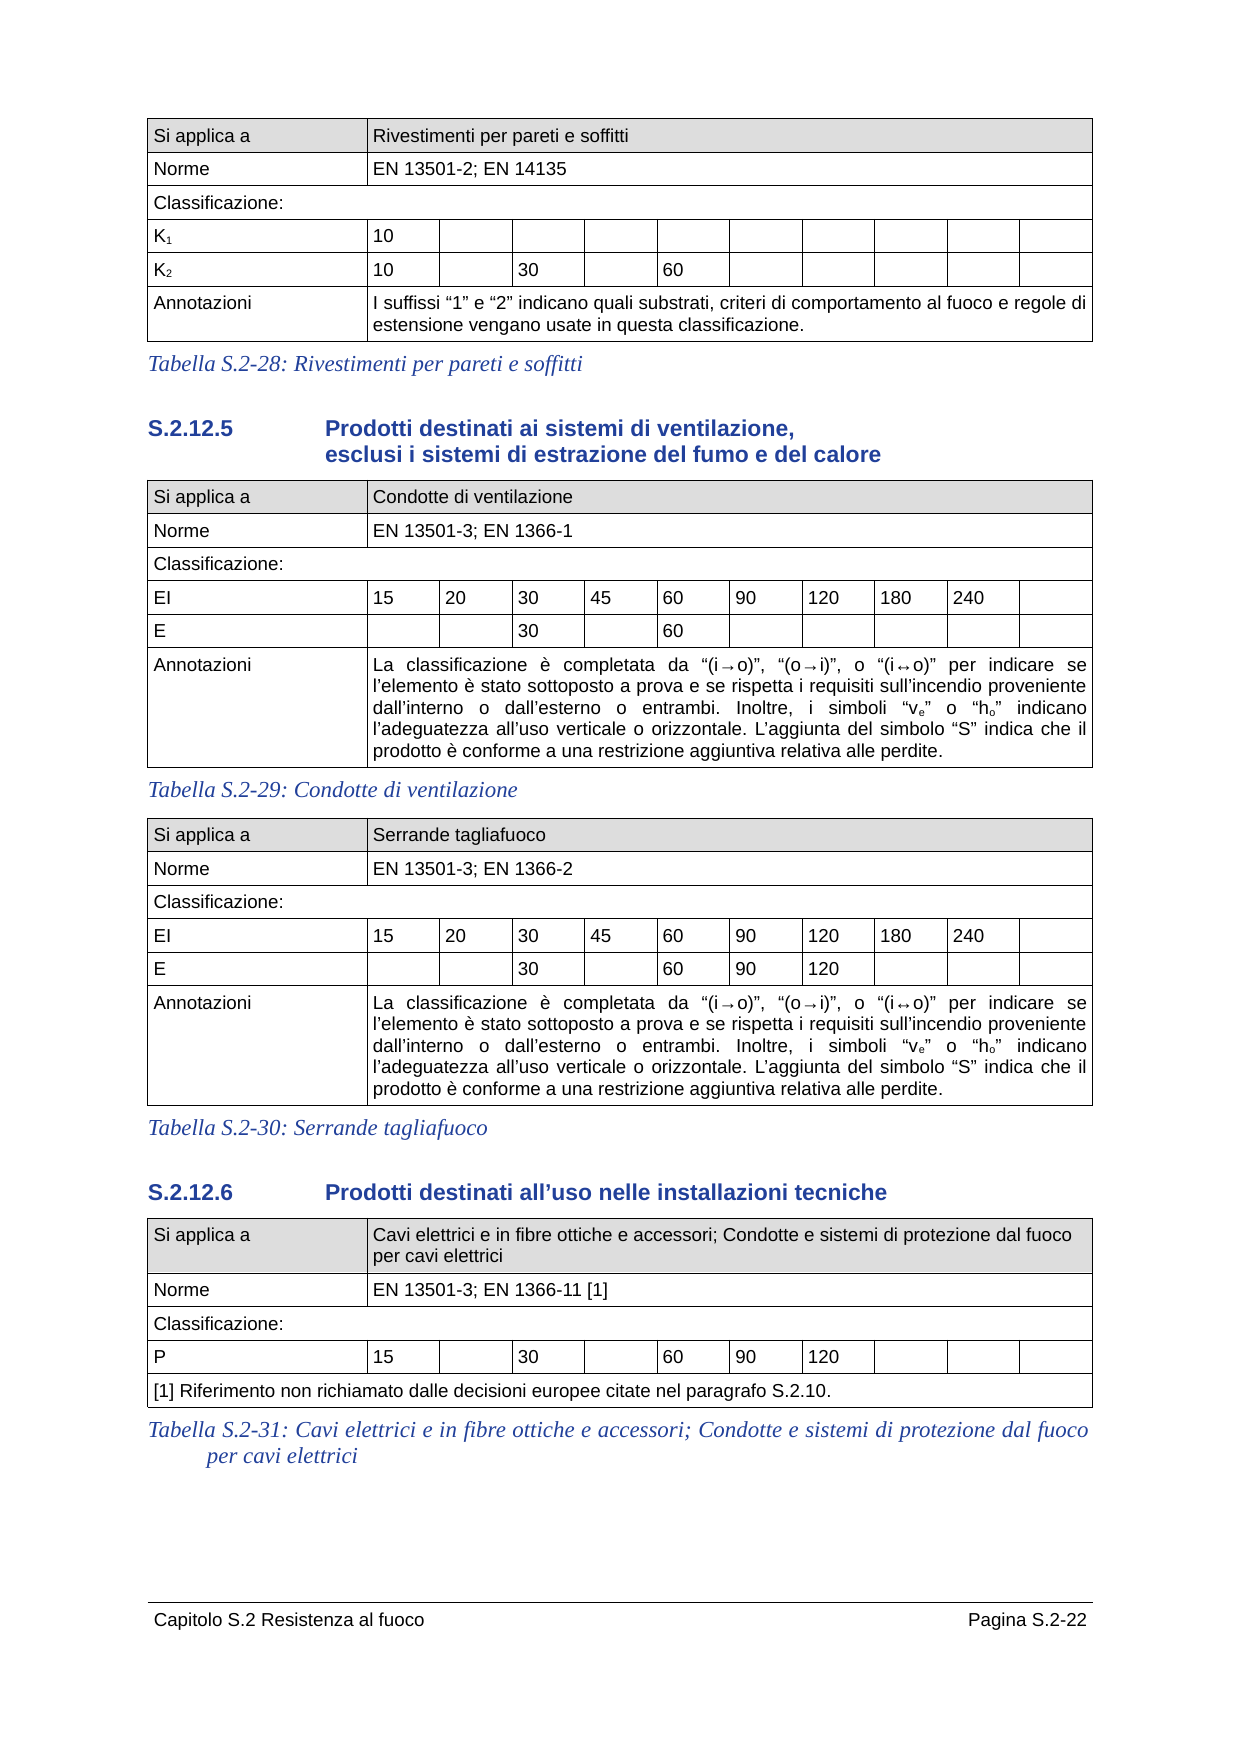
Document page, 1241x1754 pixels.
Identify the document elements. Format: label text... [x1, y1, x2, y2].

table_cell [1020, 1341, 1092, 1373]
table_cell 30 [513, 953, 584, 985]
table_cell 90 [730, 919, 802, 952]
table_cell [440, 953, 512, 985]
table_cell 240 [948, 919, 1019, 952]
table_cell [803, 253, 874, 286]
table_cell [948, 953, 1019, 985]
table_cell Norme [148, 852, 367, 885]
table_cell Norme [148, 153, 367, 185]
table_cell [440, 615, 512, 647]
table_cell Norme [148, 514, 367, 547]
table_cell [1020, 253, 1092, 286]
table_cell 30 [513, 253, 584, 286]
table_cell 180 [875, 581, 947, 614]
table_cell 15 [368, 1341, 439, 1373]
table_cell [875, 953, 947, 985]
table_cell 240 [948, 581, 1019, 614]
table_header Condotte di ventilazione [368, 481, 1092, 513]
table_cell [585, 615, 657, 647]
table_cell 120 [803, 919, 874, 952]
table_cell Classificazione: [148, 886, 1092, 918]
table_cell [875, 220, 947, 252]
table_cell 90 [730, 1341, 802, 1373]
table_cell [875, 253, 947, 286]
table_cell E [148, 953, 367, 985]
table_cell 180 [875, 919, 947, 952]
table_cell 30 [513, 581, 584, 614]
table_cell 45 [585, 919, 657, 952]
table_cell EI [148, 581, 367, 614]
table_cell I suffissi “1” e “2” indicano quali substrati, criteri di comportamento al fuoco e regole di estensione vengano usate in questa classificazione. [368, 287, 1092, 341]
table_header Si applica a [148, 819, 367, 851]
table_cell [585, 253, 657, 286]
table_cell EN 13501-2; EN 14135 [368, 153, 1092, 185]
table_cell [1020, 581, 1092, 614]
table_cell [948, 615, 1019, 647]
table_header Si applica a [148, 119, 367, 152]
table_cell 60 [658, 581, 729, 614]
table_cell [513, 220, 584, 252]
text Tabella S.2-29: Condotte di ventilazione [148, 776, 1093, 803]
table_cell Classificazione: [148, 548, 1092, 580]
table_cell 30 [513, 1341, 584, 1373]
table_cell [585, 220, 657, 252]
table_cell P [148, 1341, 367, 1373]
table_cell 120 [803, 581, 874, 614]
table_cell EN 13501-3; EN 1366-1 [368, 514, 1092, 547]
table_header Serrande tagliafuoco [368, 819, 1092, 851]
table_header Cavi elettrici e in fibre ottiche e accessori; Condotte e sistemi di protezione dal fuoco per cavi elettrici [368, 1219, 1092, 1272]
table_cell 10 [368, 253, 439, 286]
table_cell [948, 220, 1019, 252]
table_cell 15 [368, 919, 439, 952]
table_cell 60 [658, 919, 729, 952]
table_cell Classificazione: [148, 1307, 1092, 1339]
table_cell EI [148, 919, 367, 952]
table_cell 15 [368, 581, 439, 614]
table_cell Annotazioni [148, 287, 367, 341]
table_header Si applica a [148, 1219, 367, 1272]
subtitle Prodotti destinati all’uso nelle installazioni tecniche [148, 1179, 1093, 1206]
table_cell La classificazione è completata da “(i→o)”, “(o→i)”, o “(i↔o)” per indicare se l’elemento è stato sottoposto a prova e se rispetta i requisiti sull’incendio proveniente dall’interno o dall’esterno o entrambi. Inoltre, i simboli “ve” o “ho” indicano l’adeguatezza all’uso verticale o orizzontale. L’aggiunta del simbolo “S” indica che il prodotto è conforme a una restrizione aggiuntiva relativa alle perdite. [368, 986, 1092, 1105]
subtitle Prodotti destinati ai sistemi di ventilazione, esclusi i sistemi di estrazione del fumo e del calore [148, 415, 1093, 468]
table_cell [1020, 919, 1092, 952]
table_cell 90 [730, 953, 802, 985]
table_cell Norme [148, 1274, 367, 1306]
table_cell [440, 1341, 512, 1373]
table_cell [803, 615, 874, 647]
table_cell [585, 1341, 657, 1373]
table_cell 120 [803, 1341, 874, 1373]
table_cell 10 [368, 220, 439, 252]
table_cell 60 [658, 615, 729, 647]
table_cell 60 [658, 953, 729, 985]
table_cell [368, 615, 439, 647]
text Tabella S.2-31: Cavi elettrici e in fibre ottiche e accessori; Condotte e sistemi di protezione dal fuoco per cavi elettrici [148, 1416, 1093, 1469]
table_cell Annotazioni [148, 986, 367, 1105]
table_cell K1 [148, 220, 367, 252]
table_cell [803, 220, 874, 252]
table_cell [585, 953, 657, 985]
table_cell 30 [513, 615, 584, 647]
table_cell EN 13501-3; EN 1366-2 [368, 852, 1092, 885]
table_header Rivestimenti per pareti e soffitti [368, 119, 1092, 152]
table_cell [948, 1341, 1019, 1373]
table_cell 60 [658, 1341, 729, 1373]
table_cell 30 [513, 919, 584, 952]
table_cell 20 [440, 919, 512, 952]
table_cell 20 [440, 581, 512, 614]
table_cell 60 [658, 253, 729, 286]
text Tabella S.2-28: Rivestimenti per pareti e soffitti [148, 350, 1093, 377]
table_cell [1020, 953, 1092, 985]
table_cell Annotazioni [148, 648, 367, 767]
table_cell Classificazione: [148, 186, 1092, 219]
table_cell E [148, 615, 367, 647]
table_cell EN 13501-3; EN 1366-11 [1] [368, 1274, 1092, 1306]
table_cell [730, 615, 802, 647]
table_cell K2 [148, 253, 367, 286]
table_cell [875, 1341, 947, 1373]
table_cell La classificazione è completata da “(i→o)”, “(o→i)”, o “(i↔o)” per indicare se l’elemento è stato sottoposto a prova e se rispetta i requisiti sull’incendio proveniente dall’interno o dall’esterno o entrambi. Inoltre, i simboli “ve” o “ho” indicano l’adeguatezza all’uso verticale o orizzontale. L’aggiunta del simbolo “S” indica che il prodotto è conforme a una restrizione aggiuntiva relativa alle perdite. [368, 648, 1092, 767]
table_cell [1020, 220, 1092, 252]
table_cell 90 [730, 581, 802, 614]
table_cell [875, 615, 947, 647]
table_cell [440, 253, 512, 286]
table_cell [730, 253, 802, 286]
table_cell [730, 220, 802, 252]
table_cell [948, 253, 1019, 286]
table_cell [440, 220, 512, 252]
table_cell 45 [585, 581, 657, 614]
text Tabella S.2-30: Serrande tagliafuoco [148, 1114, 1093, 1141]
table_cell [658, 220, 729, 252]
table_cell [1020, 615, 1092, 647]
table_cell 120 [803, 953, 874, 985]
table_header Si applica a [148, 481, 367, 513]
table_cell [368, 953, 439, 985]
table_cell [1] Riferimento non richiamato dalle decisioni europee citate nel paragrafo S.2.10. [148, 1374, 1092, 1407]
